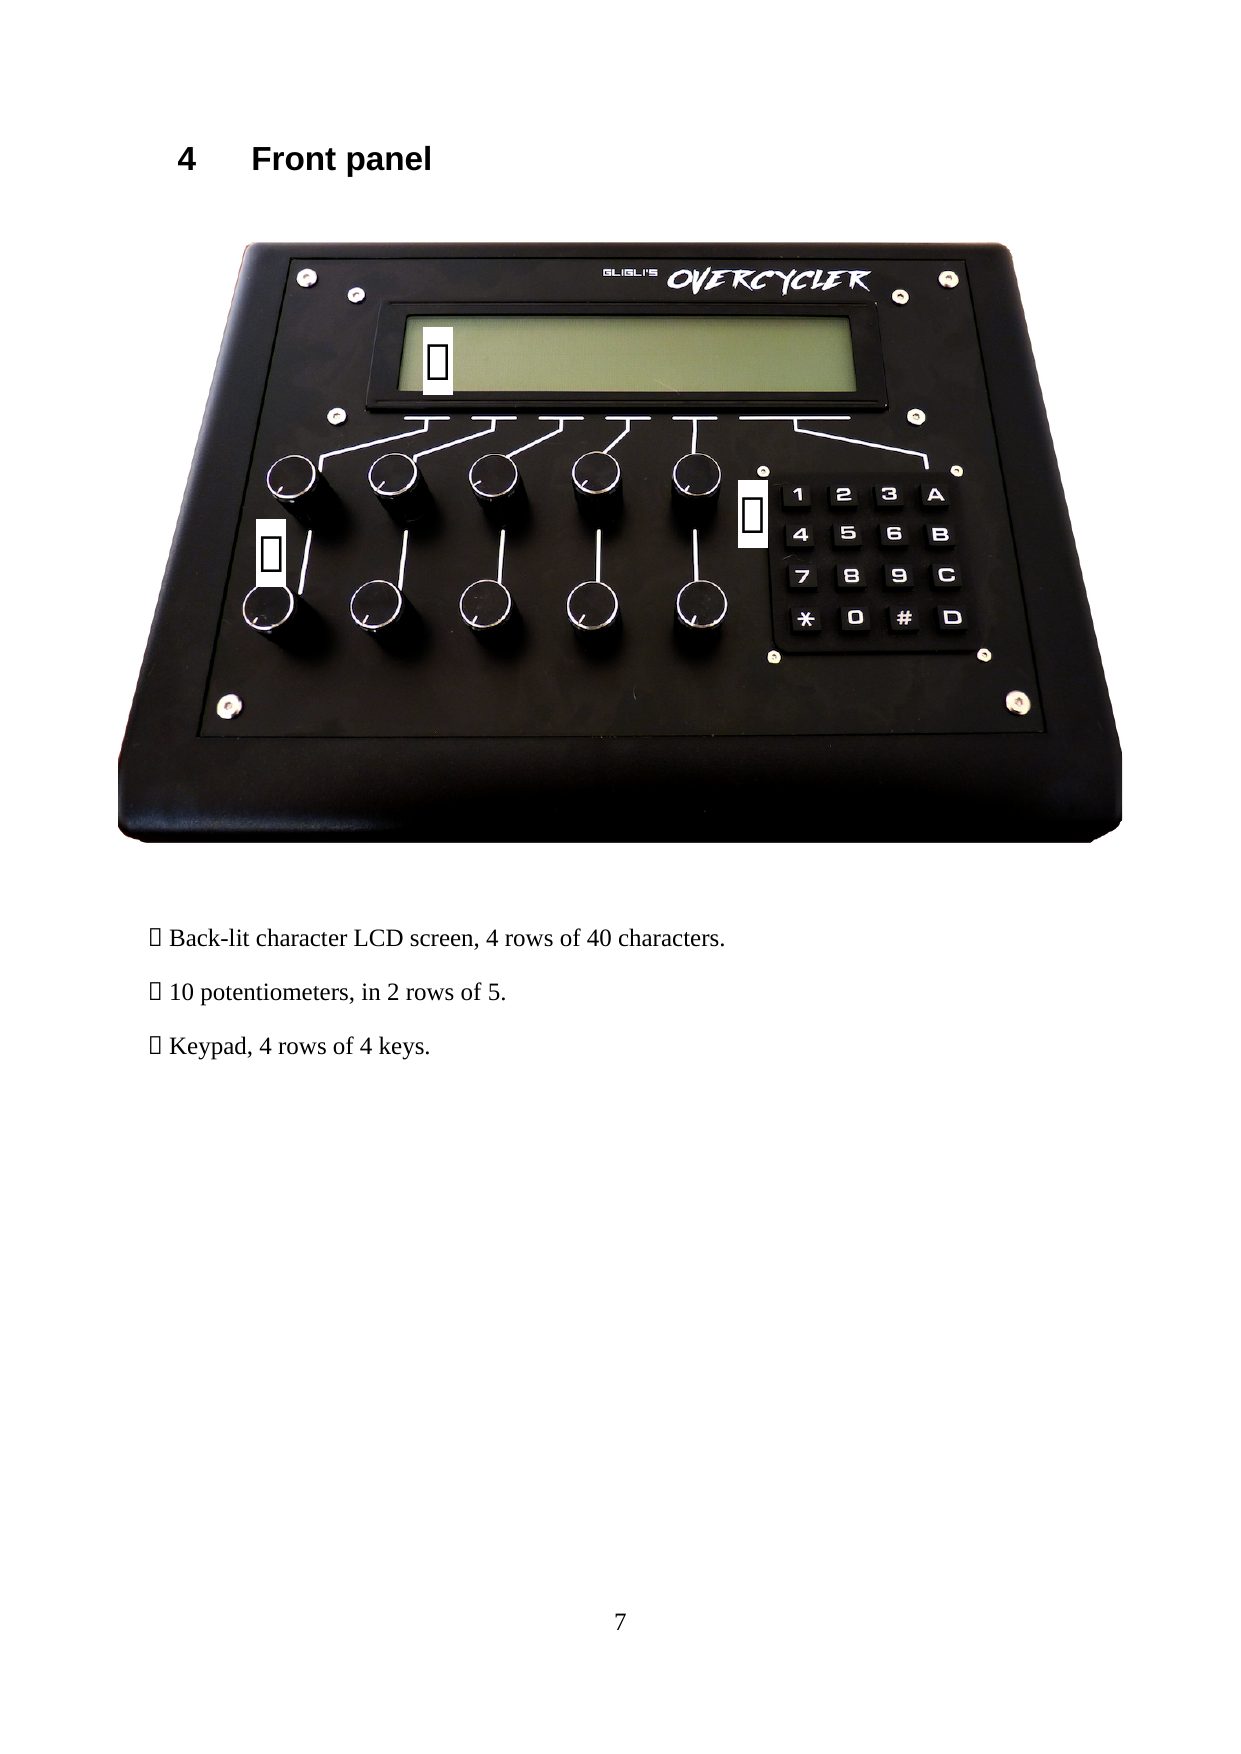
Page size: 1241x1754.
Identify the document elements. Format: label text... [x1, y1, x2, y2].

text  Keypad, 4 rows of 4 keys. [148, 1027, 1122, 1061]
text  Back-lit character LCD screen, 4 rows of 40 characters. [148, 920, 1122, 954]
picture [118, 235, 1123, 850]
text  10 potentiometers, in 2 rows of 5. [148, 974, 1122, 1008]
subtitle Front panel [177, 139, 1122, 177]
